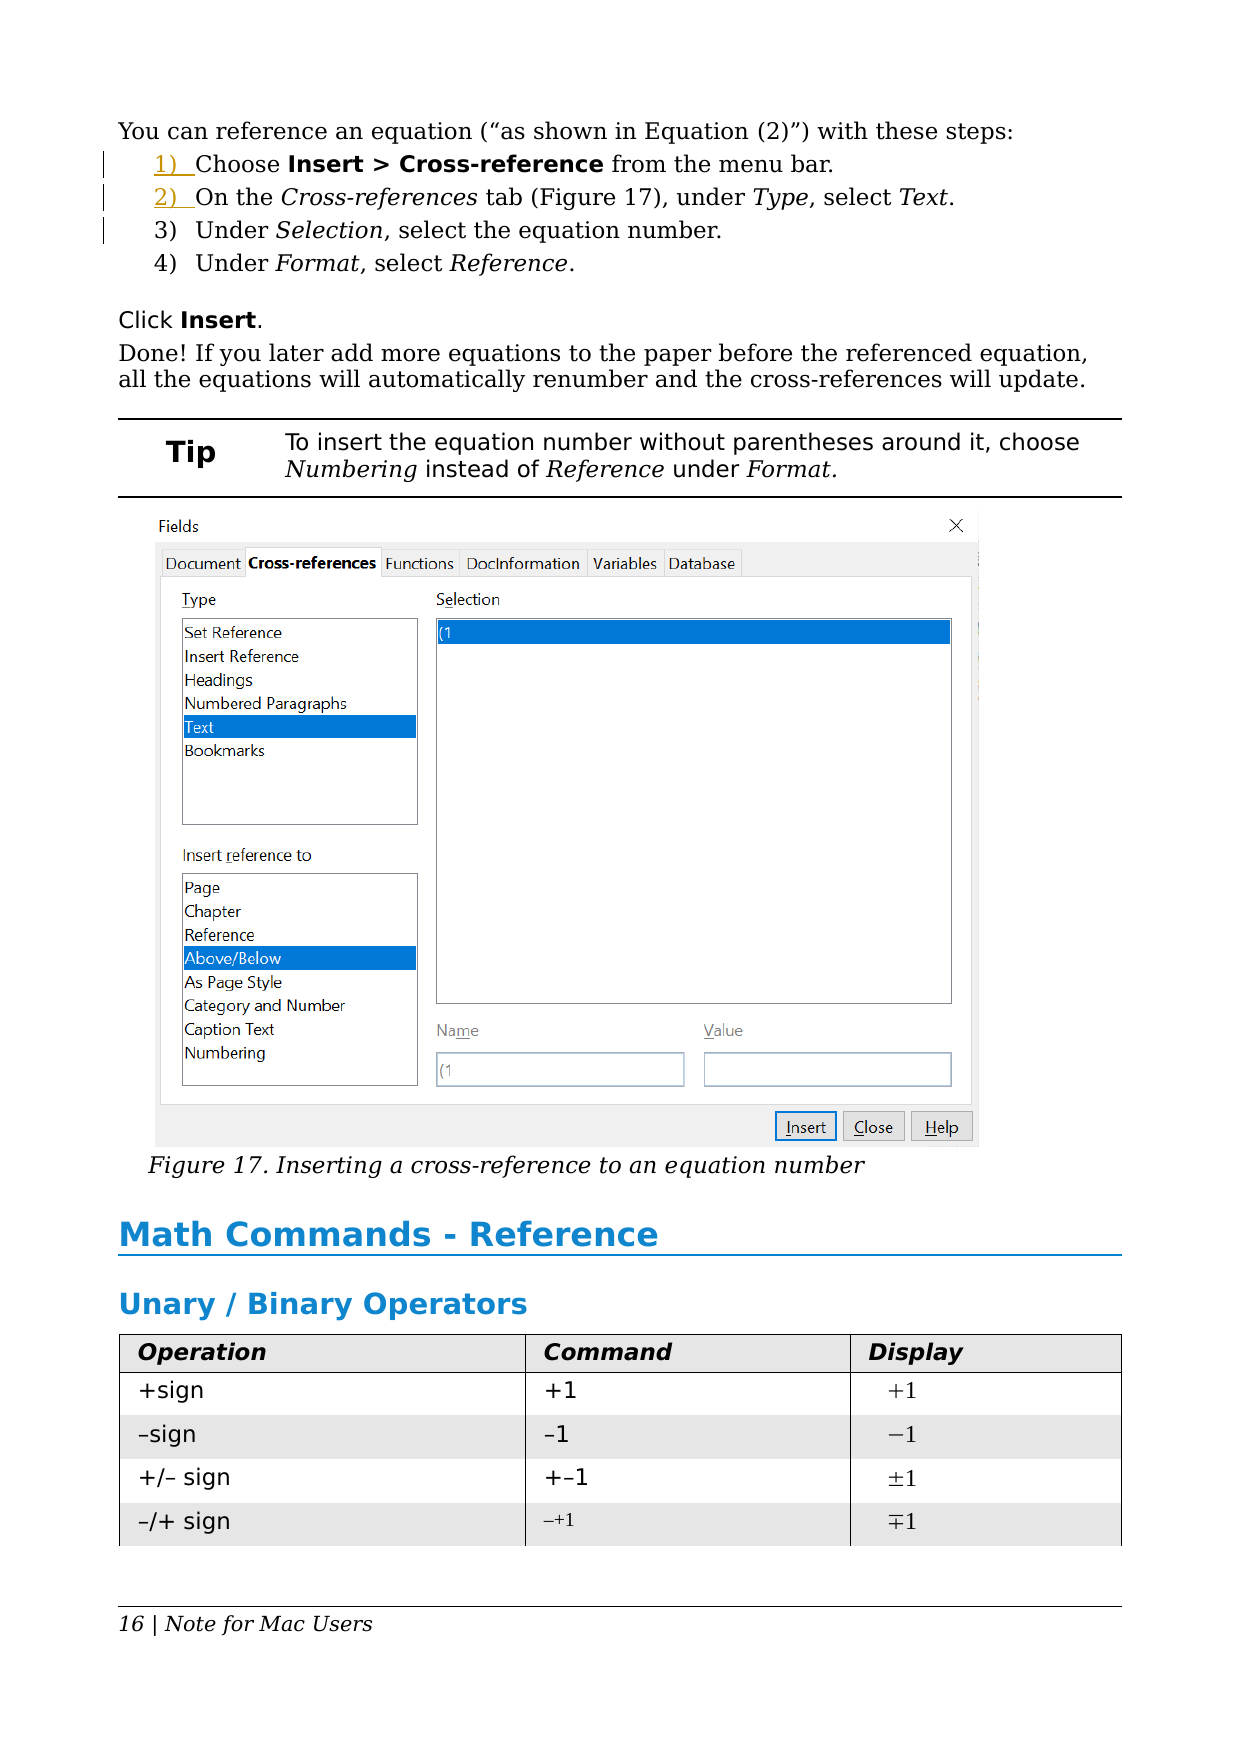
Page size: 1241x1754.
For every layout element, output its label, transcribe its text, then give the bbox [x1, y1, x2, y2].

table_cell –+1 [526, 1503, 850, 1546]
table_header Tip [118, 420, 264, 496]
list Under Format, select Reference. [177, 250, 1122, 277]
picture [155, 510, 979, 1147]
list Under Selection, select the equation number. [177, 217, 1122, 244]
subtitle Unary / Binary Operators [118, 1287, 1122, 1321]
table_cell [851, 1503, 1121, 1546]
text Click Insert. [118, 307, 1122, 333]
table_cell –/+ sign [120, 1503, 525, 1546]
list You can reference an equation (“as shown in Equation (2)”) with these steps: [118, 118, 1122, 145]
list Choose Insert > Cross-reference from the menu bar. [177, 151, 1122, 178]
table_cell +sign [120, 1373, 525, 1415]
list On the Cross-references tab (Figure 17), under Type, select Text. [177, 184, 1122, 211]
table_header Operation [120, 1335, 525, 1372]
table_cell [851, 1373, 1121, 1415]
table_cell [851, 1415, 1121, 1459]
table_cell +1 [526, 1373, 850, 1415]
text Done! If you later add more equations to the paper before the referenced equation, all the equations will automatically renumber and the cross-references will update. [118, 340, 1122, 393]
table_cell –1 [526, 1415, 850, 1459]
table_cell –sign [120, 1415, 525, 1459]
table_cell +–1 [526, 1459, 850, 1502]
subtitle Math Commands - Reference [118, 1216, 1122, 1254]
table_header Command [526, 1335, 850, 1372]
table_cell [851, 1459, 1121, 1502]
text Figure 17. Inserting a cross-reference to an equation number [148, 1153, 1092, 1179]
table_cell +/– sign [120, 1459, 525, 1502]
table_header To insert the equation number without parentheses around it, choose Numbering instead of Reference under Format. [264, 420, 1122, 496]
table_header Display [851, 1335, 1121, 1372]
